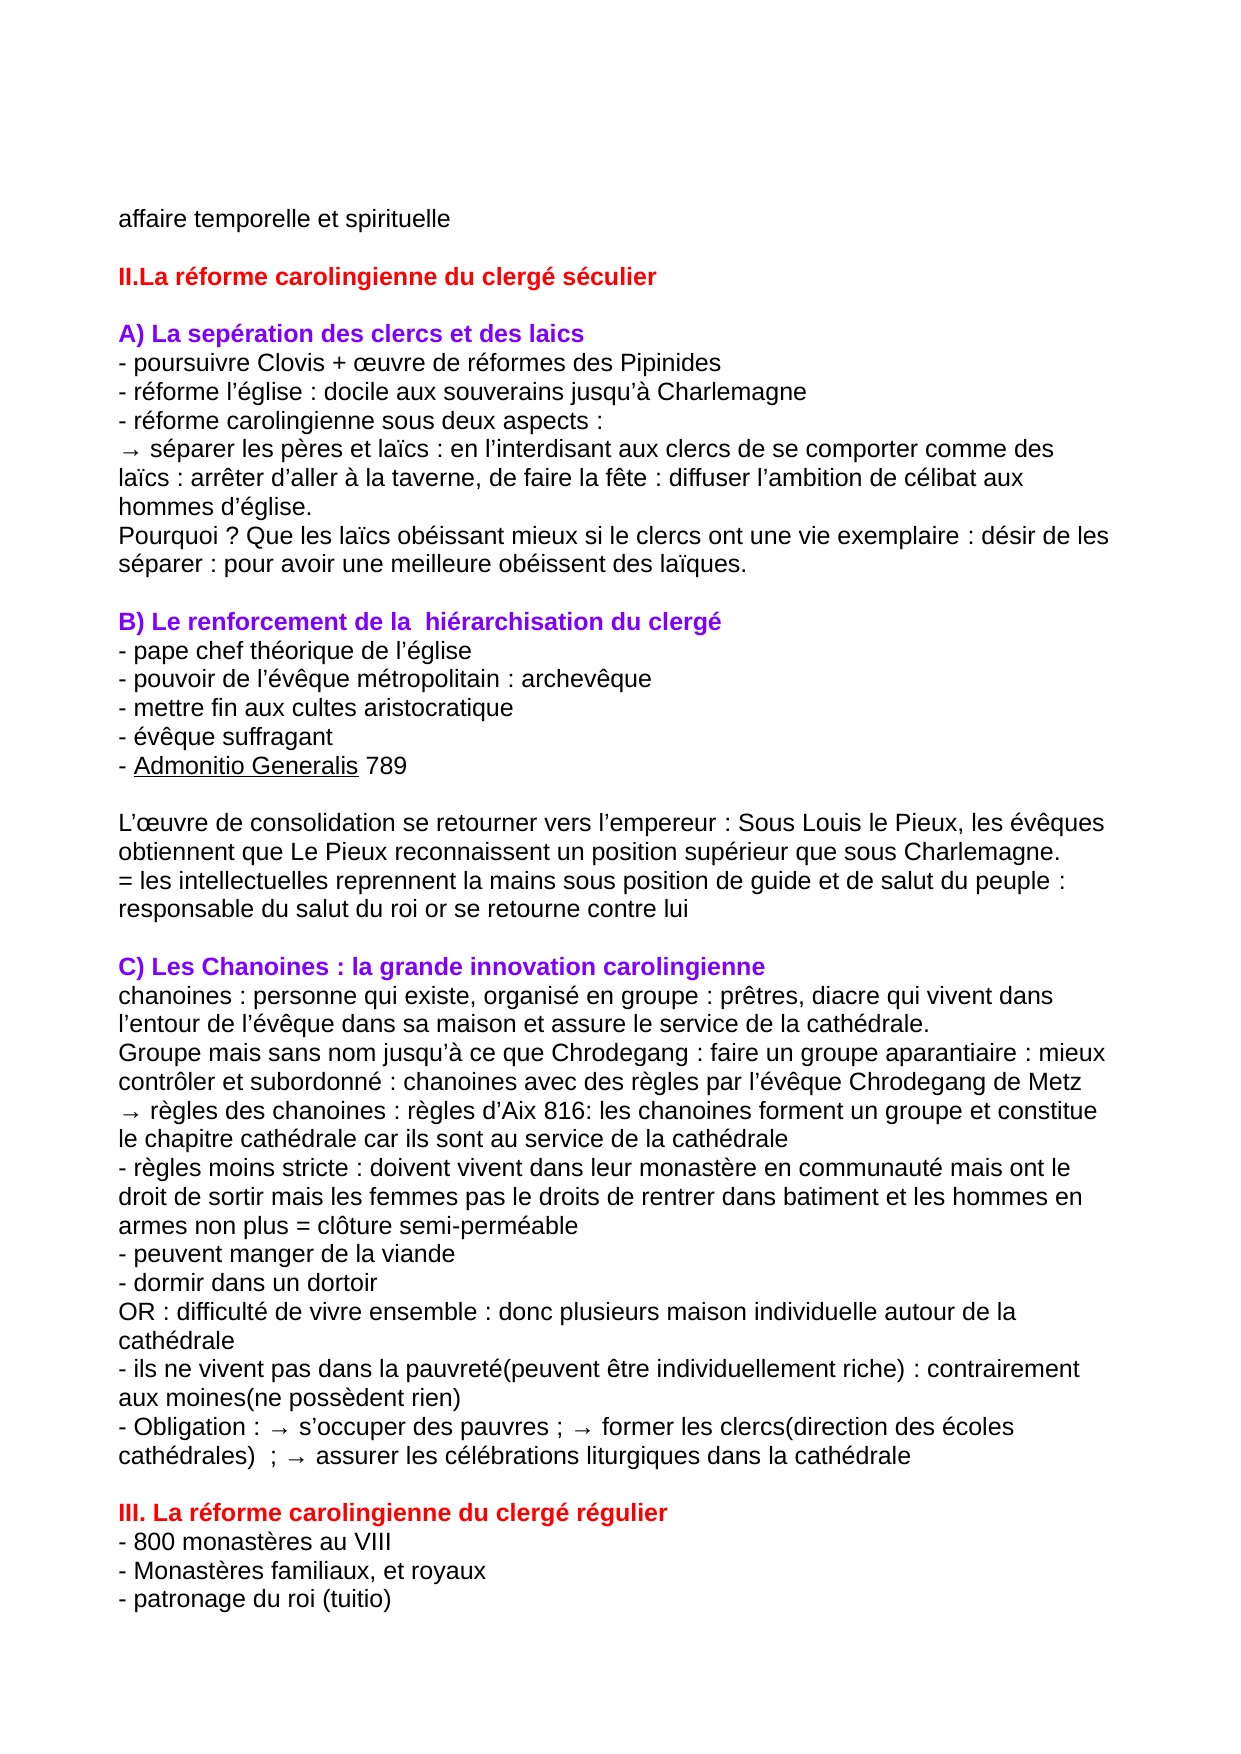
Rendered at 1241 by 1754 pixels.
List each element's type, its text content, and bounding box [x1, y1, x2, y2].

text Groupe mais sans nom jusqu’à ce que Chrodegang : faire un groupe aparantiaire : mieux contrôler et subordonné : chanoines avec des règles par l’évêque Chrodegang de Metz [118, 1038, 1122, 1096]
text III. La réforme carolingienne du clergé régulier [118, 1498, 1122, 1527]
text OR : difficulté de vivre ensemble : donc plusieurs maison individuelle autour de la cathédrale [118, 1297, 1122, 1354]
text - poursuivre Clovis + œuvre de réformes des Pipinides [118, 348, 1122, 377]
text - ils ne vivent pas dans la pauvreté(peuvent être individuellement riche) : contrairement aux moines(ne possèdent rien) [118, 1354, 1122, 1412]
text - peuvent manger de la viande [118, 1239, 1122, 1268]
text - pouvoir de l’évêque métropolitain : archevêque [118, 664, 1122, 693]
text - dormir dans un dortoir [118, 1268, 1122, 1297]
text - réforme carolingienne sous deux aspects : [118, 406, 1122, 434]
text - mettre fin aux cultes aristocratique [118, 693, 1122, 722]
text - Admonitio Generalis 789 [118, 751, 1122, 779]
text A) La sepération des clercs et des laics [118, 319, 1122, 348]
text - réforme l’église : docile aux souverains jusqu’à Charlemagne [118, 377, 1122, 406]
text - 800 monastères au VIII [118, 1527, 1122, 1556]
text B) Le renforcement de la hiérarchisation du clergé [118, 607, 1122, 636]
text - patronage du roi (tuitio) [118, 1584, 1122, 1613]
text - Obligation : → s’occuper des pauvres ; → former les clercs(direction des écoles cathédrales) ; → assurer les célébrations liturgiques dans la cathédrale [118, 1412, 1122, 1469]
text C) Les Chanoines : la grande innovation carolingienne [118, 952, 1122, 981]
text → règles des chanoines : règles d’Aix 816: les chanoines forment un groupe et constitue le chapitre cathédrale car ils sont au service de la cathédrale [118, 1096, 1122, 1153]
text chanoines : personne qui existe, organisé en groupe : prêtres, diacre qui vivent dans l’entour de l’évêque dans sa maison et assure le service de la cathédrale. [118, 981, 1122, 1038]
text L’œuvre de consolidation se retourner vers l’empereur : Sous Louis le Pieux, les évêques obtiennent que Le Pieux reconnaissent un position supérieur que sous Charlemagne. [118, 808, 1122, 866]
text - pape chef théorique de l’église [118, 636, 1122, 664]
text → séparer les pères et laïcs : en l’interdisant aux clercs de se comporter comme des laïcs : arrêter d’aller à la taverne, de faire la fête : diffuser l’ambition de célibat aux hommes d’église. [118, 434, 1122, 521]
text II.La réforme carolingienne du clergé séculier [118, 262, 1122, 291]
text = les intellectuelles reprennent la mains sous position de guide et de salut du peuple : responsable du salut du roi or se retourne contre lui [118, 866, 1122, 923]
text Pourquoi ? Que les laïcs obéissant mieux si le clercs ont une vie exemplaire : désir de les séparer : pour avoir une meilleure obéissent des laïques. [118, 521, 1122, 578]
text - Monastères familiaux, et royaux [118, 1556, 1122, 1584]
text affaire temporelle et spirituelle [118, 204, 1122, 233]
text - évêque suffragant [118, 722, 1122, 751]
text - règles moins stricte : doivent vivent dans leur monastère en communauté mais ont le droit de sortir mais les femmes pas le droits de rentrer dans batiment et les hommes en armes non plus = clôture semi-perméable [118, 1153, 1122, 1239]
